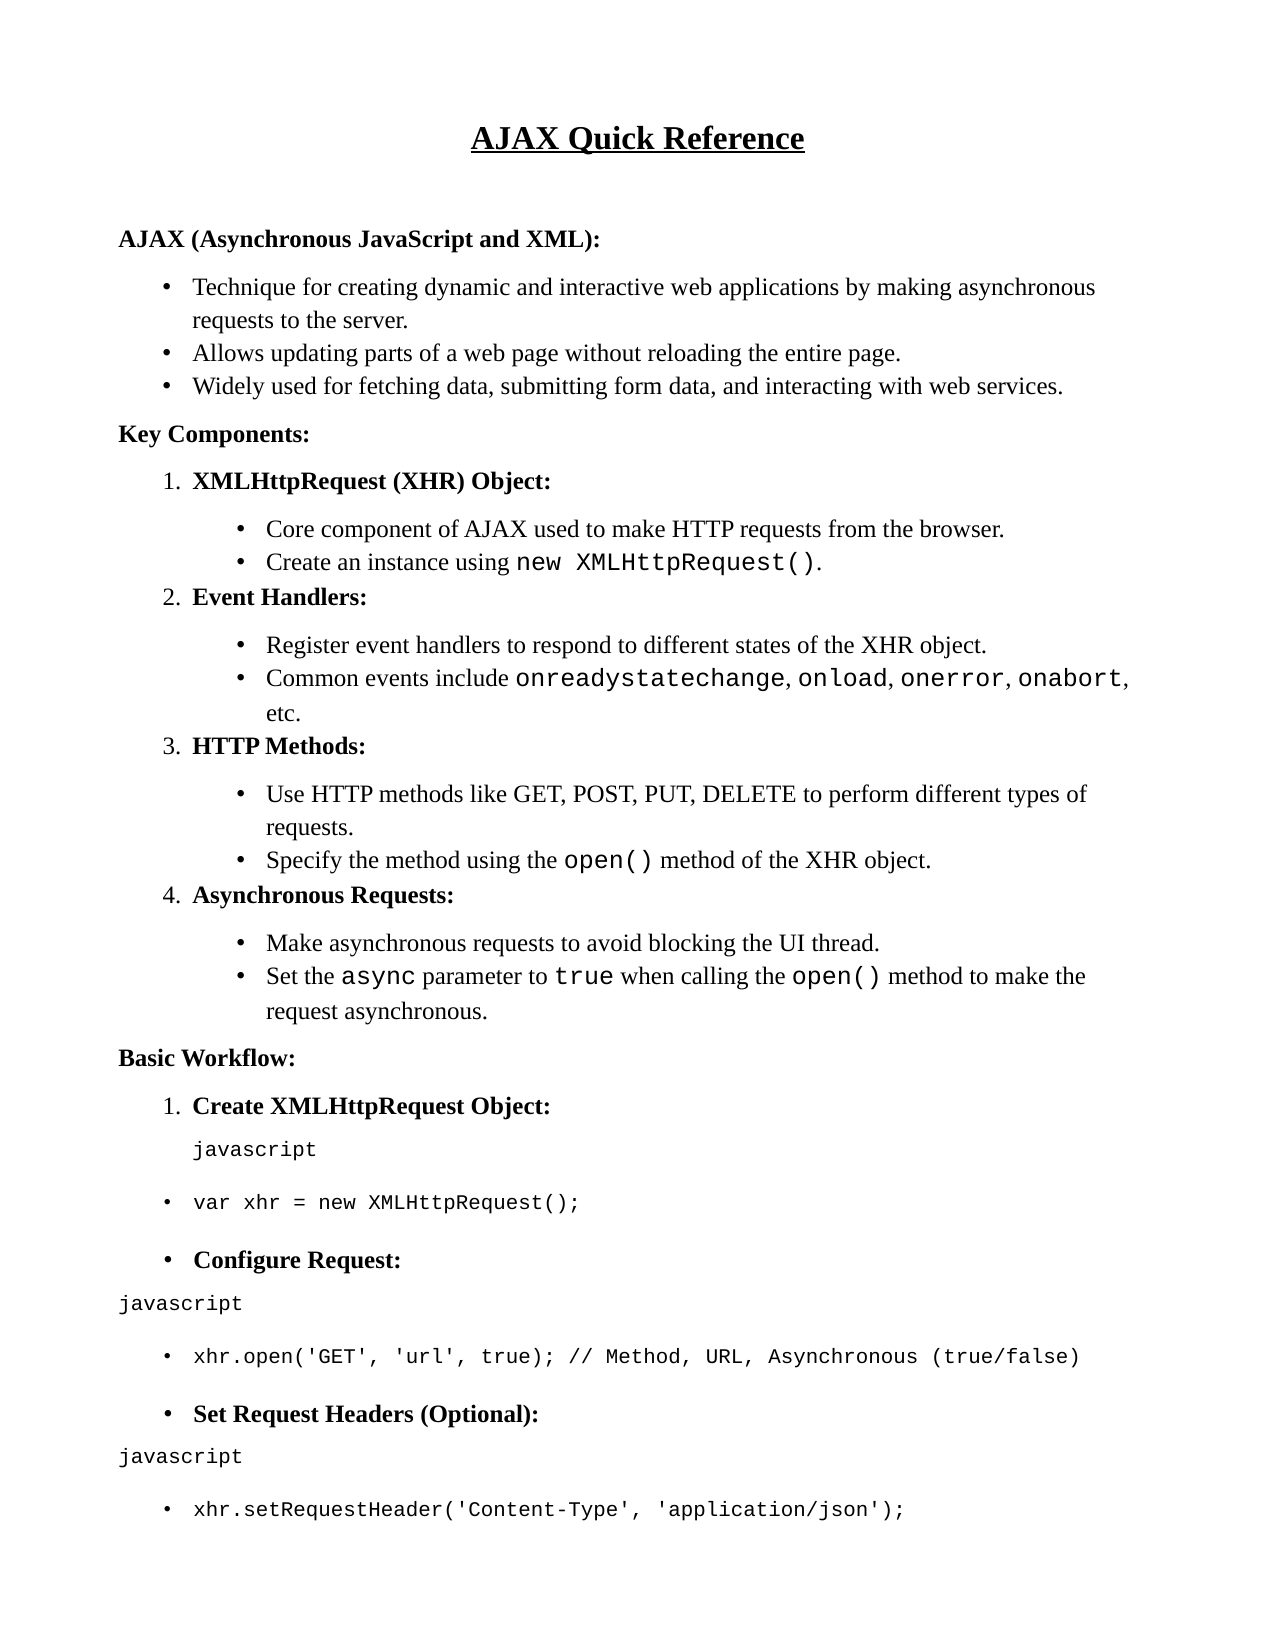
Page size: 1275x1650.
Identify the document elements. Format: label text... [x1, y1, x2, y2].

text AJAX (Asynchronous JavaScript and XML): [118, 224, 1157, 253]
list Widely used for fetching data, submitting form data, and interacting with web services. [162, 371, 1157, 400]
list Set the async parameter to true when calling the open() method to make the request asynchronous. [236, 961, 1157, 1024]
list Core component of AJAX used to make HTTP requests from the browser. [236, 514, 1157, 543]
list xhr.setRequestHeader('Content-Type', 'application/json'); [164, 1499, 1157, 1523]
list Make asynchronous requests to avoid blocking the UI thread. [236, 928, 1157, 956]
list Asynchronous Requests: [162, 880, 1157, 909]
list Specify the method using the open() method of the XHR object. [236, 845, 1157, 876]
list XMLHttpRequest (XHR) Object: [162, 466, 1157, 495]
text Key Components: [118, 419, 1157, 447]
list xhr.open('GET', 'url', true); // Method, URL, Asynchronous (true/false) [164, 1346, 1157, 1369]
list var xhr = new XMLHttpRequest(); [164, 1192, 1157, 1215]
list Use HTTP methods like GET, POST, PUT, DELETE to perform different types of requests. [236, 779, 1157, 840]
list javascript [162, 1139, 1157, 1162]
list Configure Request: [164, 1245, 1157, 1274]
list Register event handlers to respond to different states of the XHR object. [236, 630, 1157, 659]
list Event Handlers: [162, 582, 1157, 611]
list Common events include onreadystatechange, onload, onerror, onabort, etc. [236, 663, 1157, 727]
text AJAX Quick Reference [118, 118, 1157, 156]
list Create XMLHttpRequest Object: [162, 1091, 1157, 1120]
text Basic Workflow: [118, 1043, 1157, 1072]
list Technique for creating dynamic and interactive web applications by making asynchronous requests to the server. [162, 272, 1157, 334]
text javascript [118, 1292, 1157, 1316]
list Set Request Headers (Optional): [164, 1399, 1157, 1427]
list HTTP Methods: [162, 731, 1157, 760]
list Allows updating parts of a web page without reloading the entire page. [162, 338, 1157, 367]
list Create an instance using new XMLHttpRequest(). [236, 547, 1157, 578]
text javascript [118, 1446, 1157, 1470]
